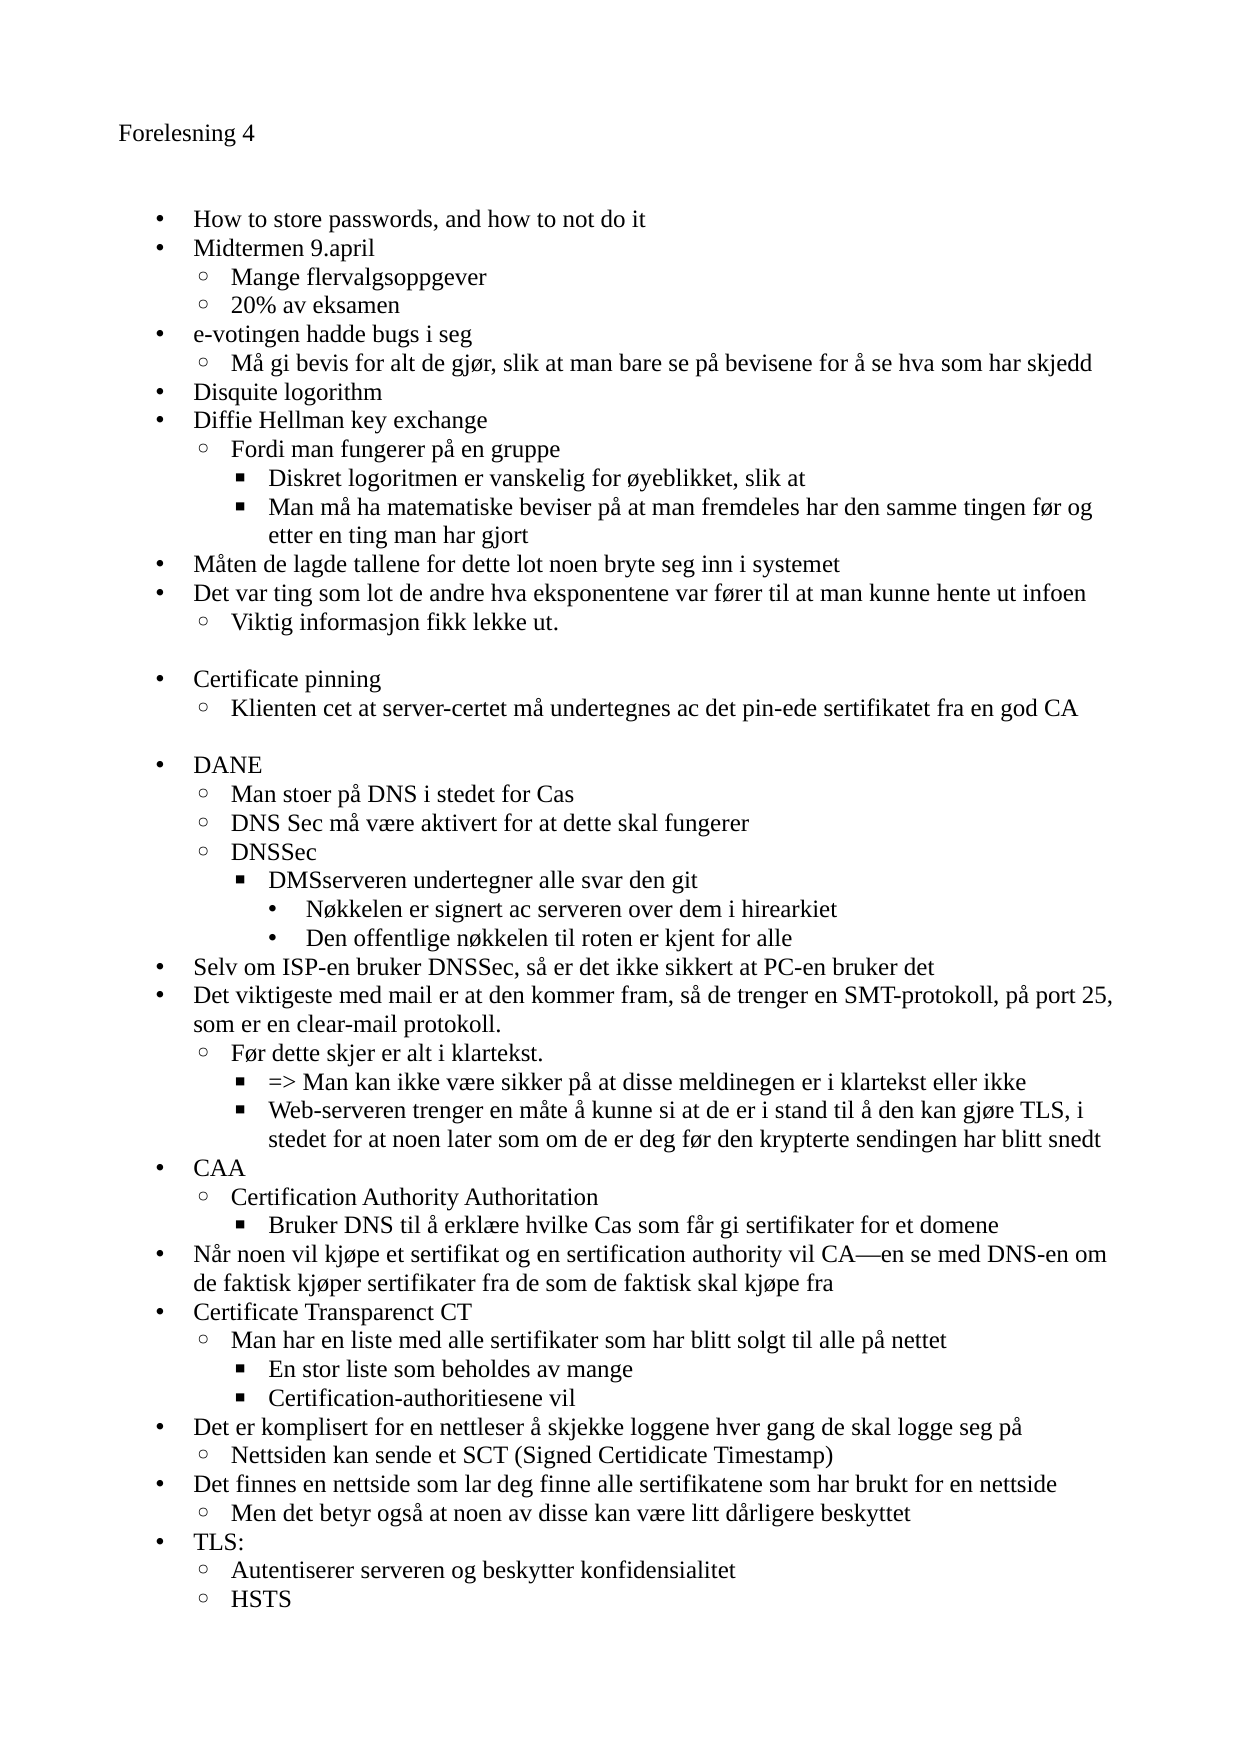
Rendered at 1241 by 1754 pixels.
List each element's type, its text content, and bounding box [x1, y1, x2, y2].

list Web-serveren trenger en måte å kunne si at de er i stand til å den kan gjøre TLS, i stedet for at noen later som om de er deg før den krypterte sendingen har blitt snedt [231, 1096, 1122, 1153]
list Certificate Transparenct CT [156, 1297, 1122, 1326]
list HSTS [193, 1584, 1122, 1613]
list CAA [156, 1153, 1122, 1182]
list Mange flervalgsoppgever [193, 262, 1122, 291]
list Den offentlige nøkkelen til roten er kjent for alle [268, 923, 1122, 952]
list Bruker DNS til å erklære hvilke Cas som får gi sertifikater for et domene [231, 1211, 1122, 1239]
list Man må ha matematiske beviser på at man fremdeles har den samme tingen før og etter en ting man har gjort [231, 492, 1122, 549]
list Man har en liste med alle sertifikater som har blitt solgt til alle på nettet [193, 1326, 1122, 1354]
list Det er komplisert for en nettleser å skjekke loggene hver gang de skal logge seg på [156, 1412, 1122, 1441]
list Midtermen 9.april [156, 233, 1122, 262]
list 20% av eksamen [193, 291, 1122, 319]
list TLS: [156, 1527, 1122, 1556]
list Det var ting som lot de andre hva eksponentene var fører til at man kunne hente ut infoen [156, 578, 1122, 607]
list Før dette skjer er alt i klartekst. [193, 1038, 1122, 1067]
list Når noen vil kjøpe et sertifikat og en sertification authority vil CA—en se med DNS-en om de faktisk kjøper sertifikater fra de som de faktisk skal kjøpe fra [156, 1239, 1122, 1297]
list Må gi bevis for alt de gjør, slik at man bare se på bevisene for å se hva som har skjedd [193, 348, 1122, 377]
list Nettsiden kan sende et SCT (Signed Certidicate Timestamp) [193, 1441, 1122, 1469]
list DNS Sec må være aktivert for at dette skal fungerer [193, 808, 1122, 837]
text Forelesning 4 [118, 118, 1122, 147]
list Diskret logoritmen er vanskelig for øyeblikket, slik at [231, 463, 1122, 492]
list Fordi man fungerer på en gruppe [193, 434, 1122, 463]
list DMSserveren undertegner alle svar den git [231, 866, 1122, 894]
list Diffie Hellman key exchange [156, 406, 1122, 434]
list Autentiserer serveren og beskytter konfidensialitet [193, 1556, 1122, 1584]
list => Man kan ikke være sikker på at disse meldinegen er i klartekst eller ikke [231, 1067, 1122, 1096]
list Klienten cet at server-certet må undertegnes ac det pin-ede sertifikatet fra en god CA [193, 693, 1122, 722]
list Men det betyr også at noen av disse kan være litt dårligere beskyttet [193, 1498, 1122, 1527]
list Disquite logorithm [156, 377, 1122, 406]
list En stor liste som beholdes av mange [231, 1354, 1122, 1383]
list Certification Authority Authoritation [193, 1182, 1122, 1211]
list e-votingen hadde bugs i seg [156, 319, 1122, 348]
list DNSSec [193, 837, 1122, 866]
list Viktig informasjon fikk lekke ut. [193, 607, 1122, 636]
list Selv om ISP-en bruker DNSSec, så er det ikke sikkert at PC-en bruker det [156, 952, 1122, 981]
list Certification-authoritiesene vil [231, 1383, 1122, 1412]
list Nøkkelen er signert ac serveren over dem i hirearkiet [268, 894, 1122, 923]
list Man stoer på DNS i stedet for Cas [193, 779, 1122, 808]
list DANE [156, 751, 1122, 779]
list How to store passwords, and how to not do it [156, 204, 1122, 233]
list Certificate pinning [156, 664, 1122, 693]
list Det finnes en nettside som lar deg finne alle sertifikatene som har brukt for en nettside [156, 1469, 1122, 1498]
list Måten de lagde tallene for dette lot noen bryte seg inn i systemet [156, 549, 1122, 578]
list Det viktigeste med mail er at den kommer fram, så de trenger en SMT-protokoll, på port 25, som er en clear-mail protokoll. [156, 981, 1122, 1038]
